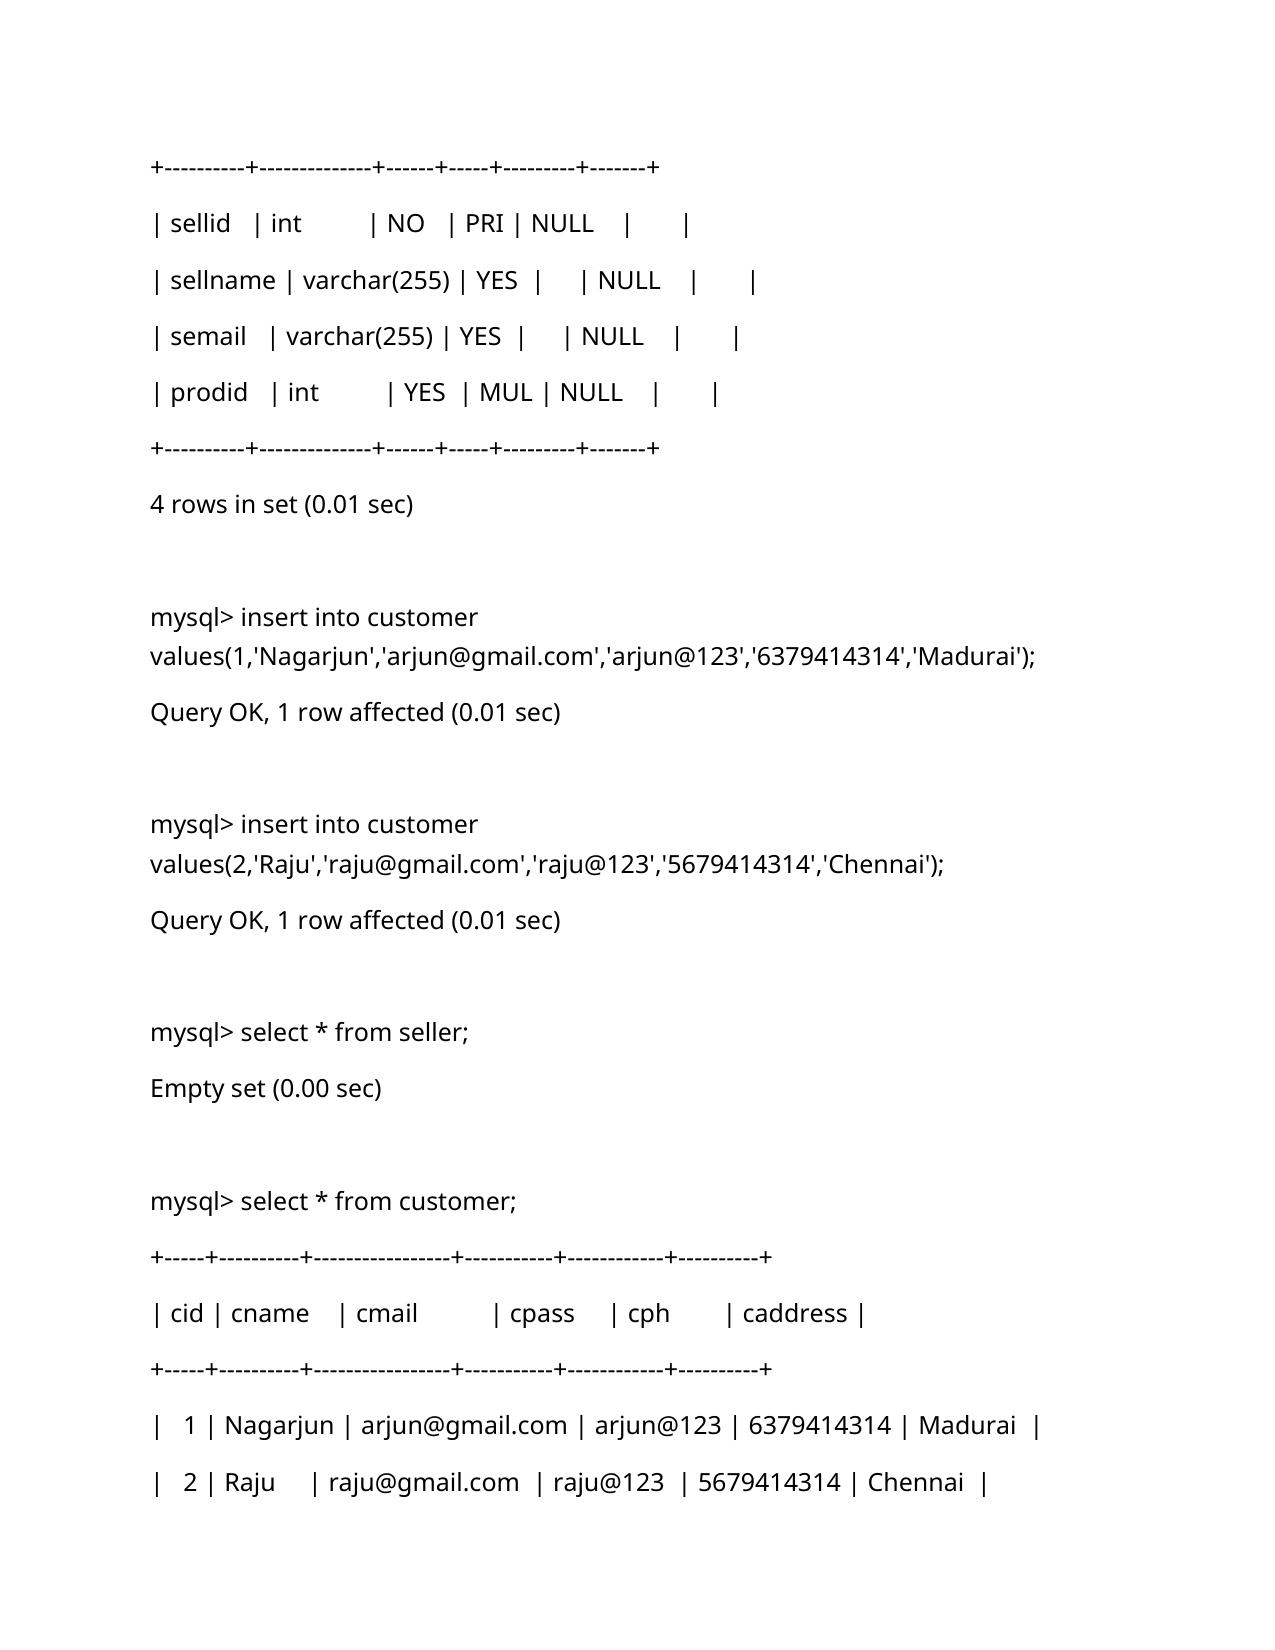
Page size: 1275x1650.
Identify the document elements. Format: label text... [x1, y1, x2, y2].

text Query OK, 1 row affected (0.01 sec) [150, 903, 1125, 937]
text | sellname | varchar(255) | YES | | NULL | | [150, 262, 1125, 296]
text +-----+----------+-----------------+-----------+------------+----------+ [150, 1239, 1125, 1274]
text Query OK, 1 row affected (0.01 sec) [150, 695, 1125, 729]
text Empty set (0.00 sec) [150, 1071, 1125, 1105]
text 4 rows in set (0.01 sec) [150, 487, 1125, 521]
text | cid | cname | cmail | cpass | cph | caddress | [150, 1296, 1125, 1330]
text | 1 | Nagarjun | arjun@gmail.com | arjun@123 | 6379414314 | Madurai | [150, 1408, 1125, 1442]
text | 2 | Raju | raju@gmail.com | raju@123 | 5679414314 | Chennai | [150, 1464, 1125, 1498]
text +----------+--------------+------+-----+---------+-------+ [150, 431, 1125, 465]
text +----------+--------------+------+-----+---------+-------+ [150, 150, 1125, 184]
text mysql> insert into customer values(2,'Raju','raju@gmail.com','raju@123','5679414314','Chennai'); [150, 807, 1125, 881]
text mysql> select * from seller; [150, 1015, 1125, 1049]
text mysql> insert into customer values(1,'Nagarjun','arjun@gmail.com','arjun@123','6379414314','Madurai'); [150, 599, 1125, 673]
text +-----+----------+-----------------+-----------+------------+----------+ [150, 1352, 1125, 1386]
text | prodid | int | YES | MUL | NULL | | [150, 374, 1125, 409]
text mysql> select * from customer; [150, 1183, 1125, 1217]
text | semail | varchar(255) | YES | | NULL | | [150, 318, 1125, 352]
text | sellid | int | NO | PRI | NULL | | [150, 206, 1125, 240]
